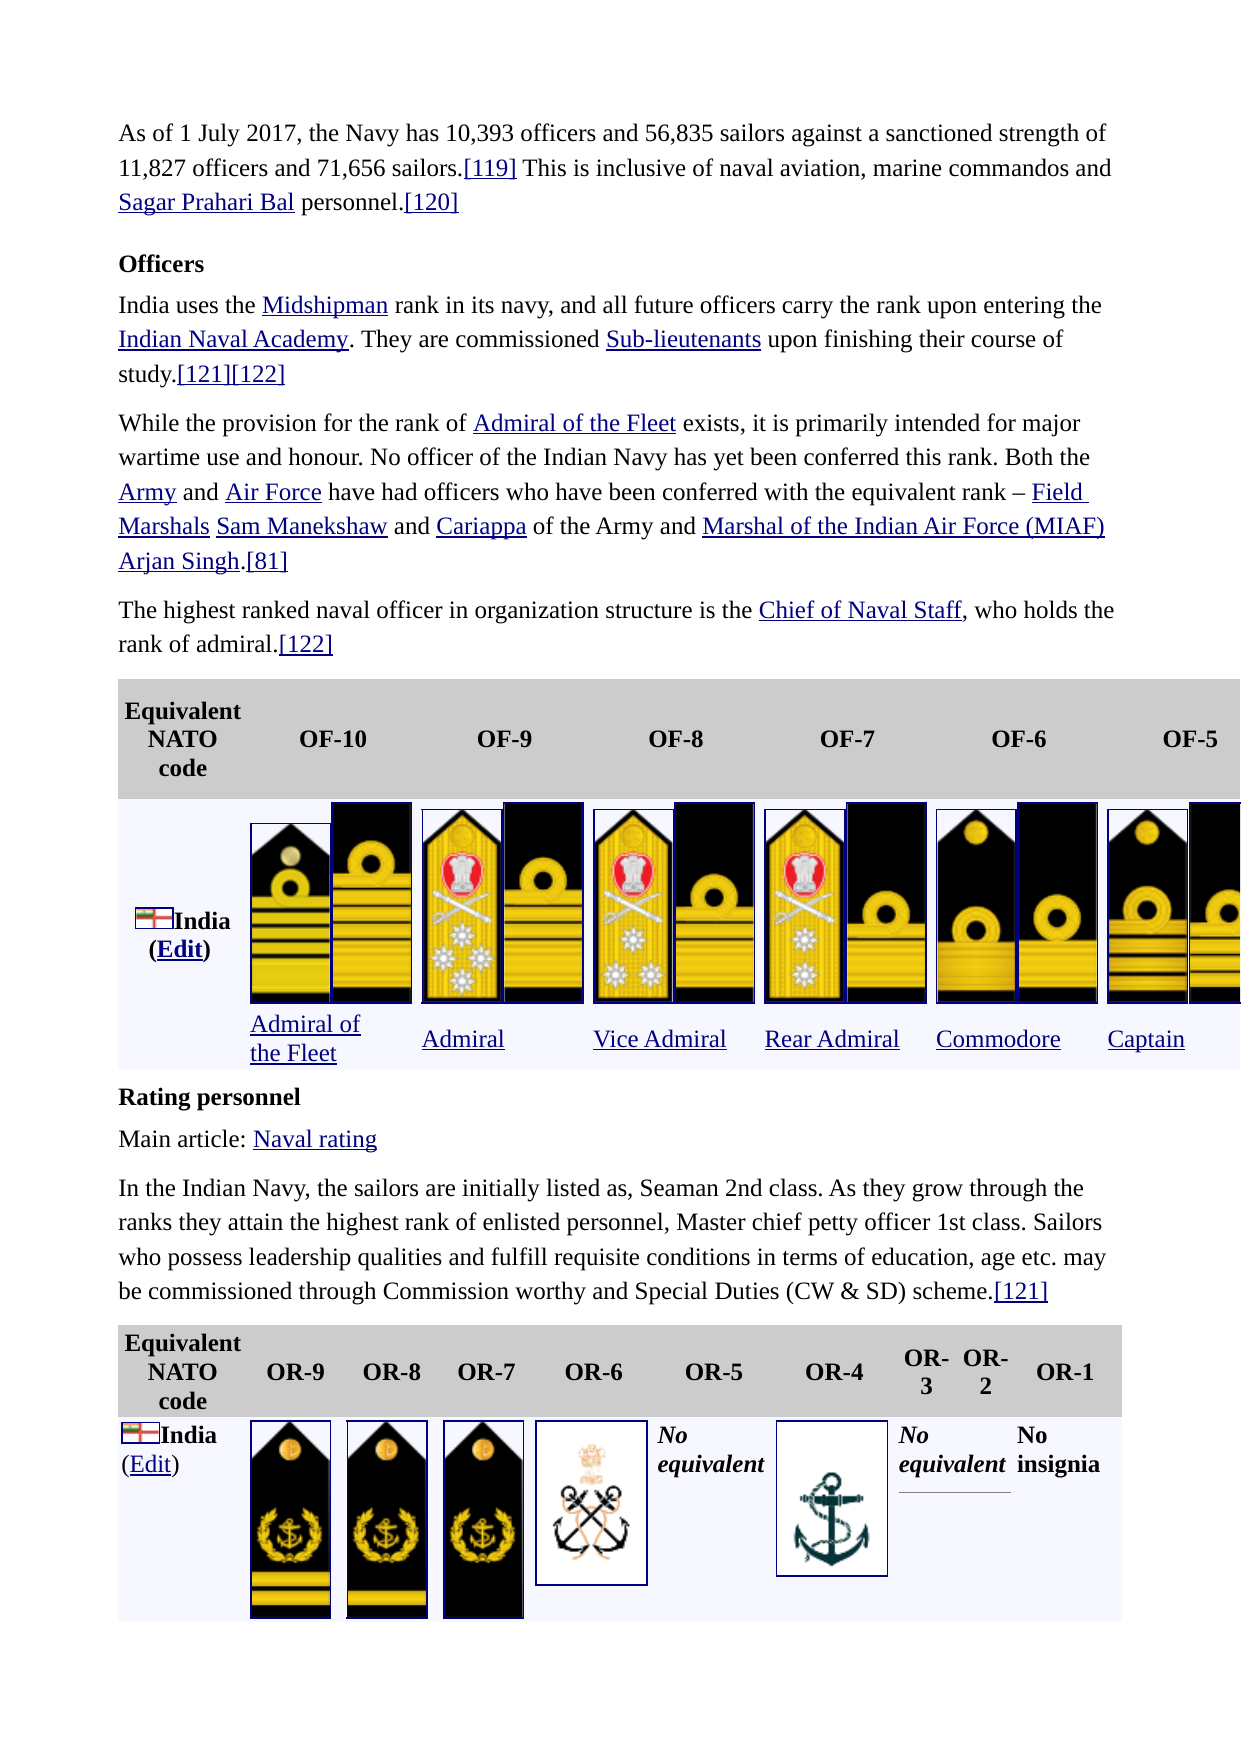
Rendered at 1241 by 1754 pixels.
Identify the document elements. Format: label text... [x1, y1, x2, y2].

picture [423, 810, 501, 1002]
table_cell [533, 1418, 654, 1622]
table_cell India (Edit) [118, 799, 247, 1070]
table_cell [344, 1418, 440, 1622]
picture [1190, 804, 1241, 1002]
picture [333, 804, 411, 1002]
table_header OR-7 [440, 1325, 532, 1417]
table_cell [1104, 799, 1240, 1007]
subtitle Officers [118, 249, 1122, 277]
picture [676, 804, 754, 1002]
picture [504, 804, 582, 1002]
text In the Indian Navy, the sailors are initially listed as, Seaman 2nd class. As they grow through the ranks they attain the highest rank of enlisted personnel, Master chief petty officer 1st class. Sailors who possess leadership qualities and fulfill requisite conditions in terms of education, age etc. may be commissioned through Commission worthy and Special Duties (CW & SD) scheme.[121] [118, 1173, 1122, 1305]
table_cell Vice Admiral [590, 1007, 761, 1070]
picture [595, 810, 673, 1002]
table_header OF-9 [419, 679, 590, 799]
table_cell Admiral [419, 1007, 590, 1070]
table_header OR-8 [344, 1325, 440, 1417]
picture [445, 1422, 523, 1617]
picture [348, 1422, 426, 1617]
table_header OR-2 [957, 1325, 1014, 1417]
table_header OR-1 [1014, 1325, 1122, 1417]
picture [777, 1422, 887, 1575]
table_cell Captain [1104, 1007, 1240, 1070]
picture [123, 1423, 159, 1442]
picture [1109, 810, 1187, 1002]
table_header OF-8 [590, 679, 761, 799]
table_cell No equivalent [896, 1418, 1014, 1622]
picture [937, 810, 1015, 1002]
table_cell [773, 1418, 896, 1622]
table_header OR-9 [247, 1325, 343, 1417]
table_cell [247, 799, 418, 1007]
picture [252, 1422, 330, 1617]
text Main article: Naval rating [118, 1124, 1122, 1152]
subtitle Rating personnel [118, 1082, 1122, 1111]
table_cell No insignia [1014, 1418, 1122, 1622]
picture [252, 824, 330, 1002]
table_header OF-7 [761, 679, 933, 799]
table_header OR-3 [896, 1325, 957, 1417]
table_header OF-6 [933, 679, 1104, 799]
table_cell [247, 1418, 343, 1622]
table_header OR-5 [654, 1325, 773, 1417]
table_header OF-10 [247, 679, 418, 799]
table_cell Admiral of the Fleet [247, 1007, 418, 1070]
picture [766, 810, 844, 1002]
text The highest ranked naval officer in organization structure is the Chief of Naval Staff, who holds the rank of admiral.[122] [118, 595, 1122, 658]
table_header Equivalent NATO code [118, 679, 247, 799]
table_cell Rear Admiral [761, 1007, 933, 1070]
table_cell [440, 1418, 532, 1622]
table_cell [590, 799, 761, 1007]
table_cell [419, 799, 590, 1007]
picture [1019, 804, 1097, 1002]
table_cell [933, 799, 1104, 1007]
table_header OR-4 [773, 1325, 896, 1417]
table_cell No equivalent [654, 1418, 773, 1622]
text As of 1 July 2017, the Navy has 10,393 officers and 56,835 sailors against a sanctioned strength of 11,827 officers and 71,656 sailors.[119] This is inclusive of naval aviation, marine commandos and Sagar Prahari Bal personnel.[120] [118, 118, 1122, 216]
text India uses the Midshipman rank in its navy, and all future officers carry the rank upon entering the Indian Naval Academy. They are commissioned Sub-lieutenants upon finishing their course of study.[121][122] [118, 290, 1122, 388]
table_header OR-6 [533, 1325, 654, 1417]
table_header OF-5 [1104, 679, 1240, 799]
table_cell Commodore [933, 1007, 1104, 1070]
table_cell India (Edit) [118, 1418, 247, 1622]
table_header Equivalent NATO code [118, 1325, 247, 1417]
picture [847, 804, 925, 1002]
table_cell [761, 799, 933, 1007]
picture [136, 909, 172, 928]
text While the provision for the rank of Admiral of the Fleet exists, it is primarily intended for major wartime use and honour. No officer of the Indian Navy has yet been conferred this rank. Both the Army and Air Force have had officers who have been conferred with the equivalent rank – Field Marshals Sam Manekshaw and Cariappa of the Army and Marshal of the Indian Air Force (MIAF) Arjan Singh.[81] [118, 408, 1122, 574]
picture [537, 1422, 646, 1584]
